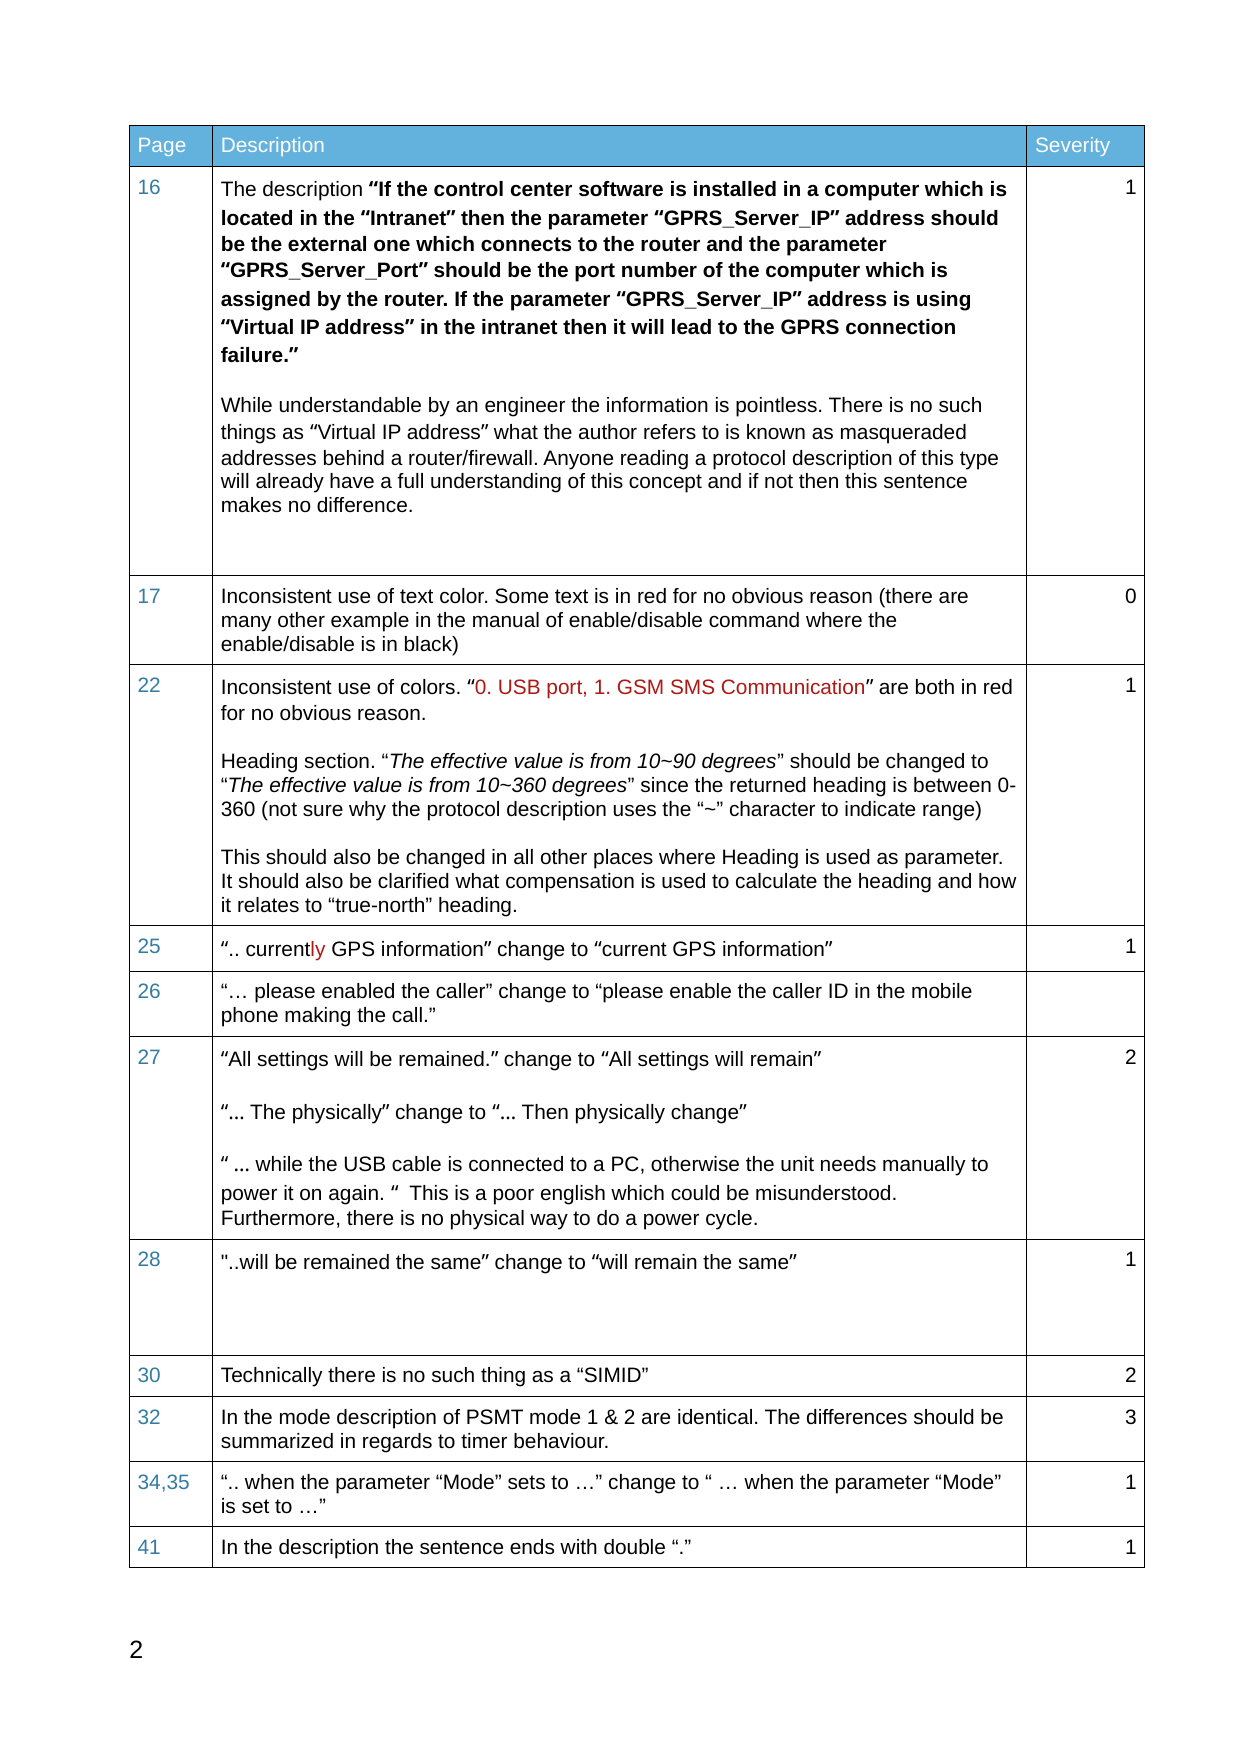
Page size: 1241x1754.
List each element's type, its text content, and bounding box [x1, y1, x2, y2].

table_cell 2 [1027, 1356, 1144, 1396]
table_cell 34,35 [130, 1462, 212, 1526]
table_cell 16 [130, 167, 212, 574]
table_cell “.. currently GPS information” change to “current GPS information” [213, 926, 1026, 971]
table_header Page [130, 126, 212, 166]
table_cell 3 [1027, 1397, 1144, 1461]
table_cell “.. when the parameter “Mode” sets to …” change to “ … when the parameter “Mode” is set to …” [213, 1462, 1026, 1526]
table_cell 28 [130, 1240, 212, 1354]
table_cell Inconsistent use of colors. “0. USB port, 1. GSM SMS Communication” are both in red for no obvious reason. Heading section. “The effective value is from 10~90 degrees” should be changed to “The effective value is from 10~360 degrees” since the returned heading is between 0-360 (not sure why the protocol description uses the “~” character to indicate range) This should also be changed in all other places where Heading is used as parameter. It should also be clarified what compensation is used to calculate the heading and how it relates to “true-north” heading. [213, 665, 1026, 925]
table_cell 0 [1027, 576, 1144, 664]
table_cell 30 [130, 1356, 212, 1396]
table_cell Technically there is no such thing as a “SIMID” [213, 1356, 1026, 1396]
table_cell 1 [1027, 926, 1144, 971]
table_cell 41 [130, 1527, 212, 1567]
table_cell 32 [130, 1397, 212, 1461]
table_cell In the description the sentence ends with double “.” [213, 1527, 1026, 1567]
table_cell 1 [1027, 665, 1144, 925]
table_header Severity [1027, 126, 1144, 166]
table_cell 26 [130, 972, 212, 1036]
table_cell 2 [1027, 1037, 1144, 1238]
table_header Description [213, 126, 1026, 166]
table_cell [1027, 972, 1144, 1036]
table_cell 25 [130, 926, 212, 971]
table_cell 1 [1027, 1240, 1144, 1354]
table_cell 22 [130, 665, 212, 925]
table_cell The description “If the control center software is installed in a computer which is located in the “Intranet” then the parameter “GPRS_Server_IP” address should be the external one which connects to the router and the parameter “GPRS_Server_Port” should be the port number of the computer which is assigned by the router. If the parameter “GPRS_Server_IP” address is using “Virtual IP address” in the intranet then it will lead to the GPRS connection failure.” While understandable by an engineer the information is pointless. There is no such things as “Virtual IP address” what the author refers to is known as masqueraded addresses behind a router/firewall. Anyone reading a protocol description of this type will already have a full understanding of this concept and if not then this sentence makes no difference. [213, 167, 1026, 574]
table_cell “All settings will be remained.” change to “All settings will remain” “… The physically” change to “… Then physically change” “ … while the USB cable is connected to a PC, otherwise the unit needs manually to power it on again. “ This is a poor english which could be misunderstood. Furthermore, there is no physical way to do a power cycle. [213, 1037, 1026, 1238]
table_cell "..will be remained the same” change to “will remain the same” [213, 1240, 1026, 1354]
table_cell 1 [1027, 1527, 1144, 1567]
table_cell In the mode description of PSMT mode 1 & 2 are identical. The differences should be summarized in regards to timer behaviour. [213, 1397, 1026, 1461]
table_cell 1 [1027, 167, 1144, 574]
table_cell 1 [1027, 1462, 1144, 1526]
table_cell “… please enabled the caller” change to “please enable the caller ID in the mobile phone making the call.” [213, 972, 1026, 1036]
table_cell Inconsistent use of text color. Some text is in red for no obvious reason (there are many other example in the manual of enable/disable command where the enable/disable is in black) [213, 576, 1026, 664]
table_cell 17 [130, 576, 212, 664]
table_cell 27 [130, 1037, 212, 1238]
